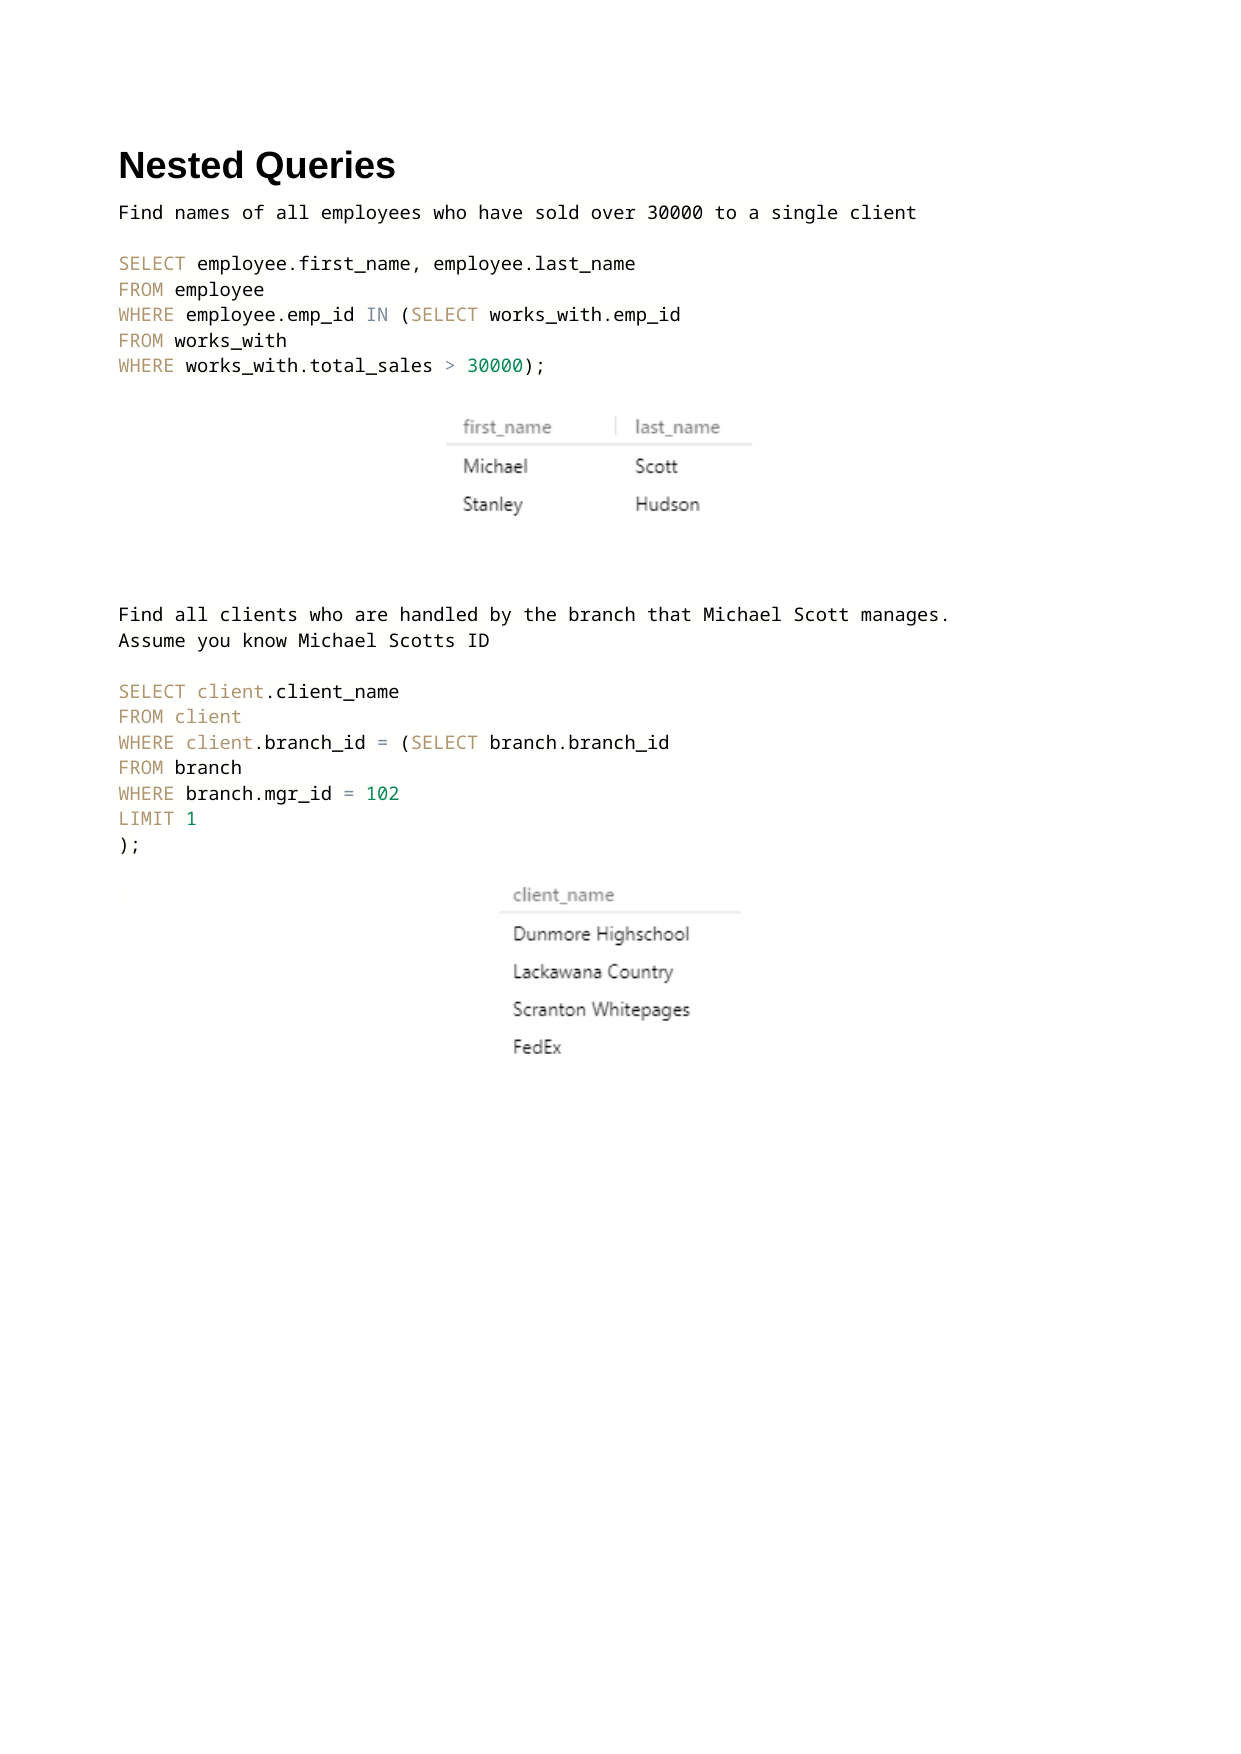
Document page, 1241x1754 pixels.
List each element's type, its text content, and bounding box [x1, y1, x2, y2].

text WHERE branch.mgr_id = 102 [118, 780, 1122, 806]
subtitle Nested Queries [118, 143, 1122, 187]
text FROM branch [118, 754, 1122, 780]
text WHERE client.branch_id = (SELECT branch.branch_id [118, 729, 1122, 754]
text SELECT employee.first_name, employee.last_name [118, 250, 1122, 276]
text SELECT client.client_name [118, 678, 1122, 703]
text WHERE employee.emp_id IN (SELECT works_with.emp_id [118, 301, 1122, 327]
text ); [118, 831, 1122, 857]
text FROM client [118, 703, 1122, 729]
text WHERE works_with.total_sales > 30000); [118, 352, 1122, 378]
text Find all clients who are handled by the branch that Michael Scott manages. Assume you know Michael Scotts ID [118, 601, 1122, 678]
picture [499, 882, 742, 1076]
picture [446, 411, 753, 519]
text FROM employee [118, 276, 1122, 301]
text Find names of all employees who have sold over 30000 to a single client [118, 199, 1122, 225]
text LIMIT 1 [118, 806, 1122, 831]
text FROM works_with [118, 327, 1122, 352]
